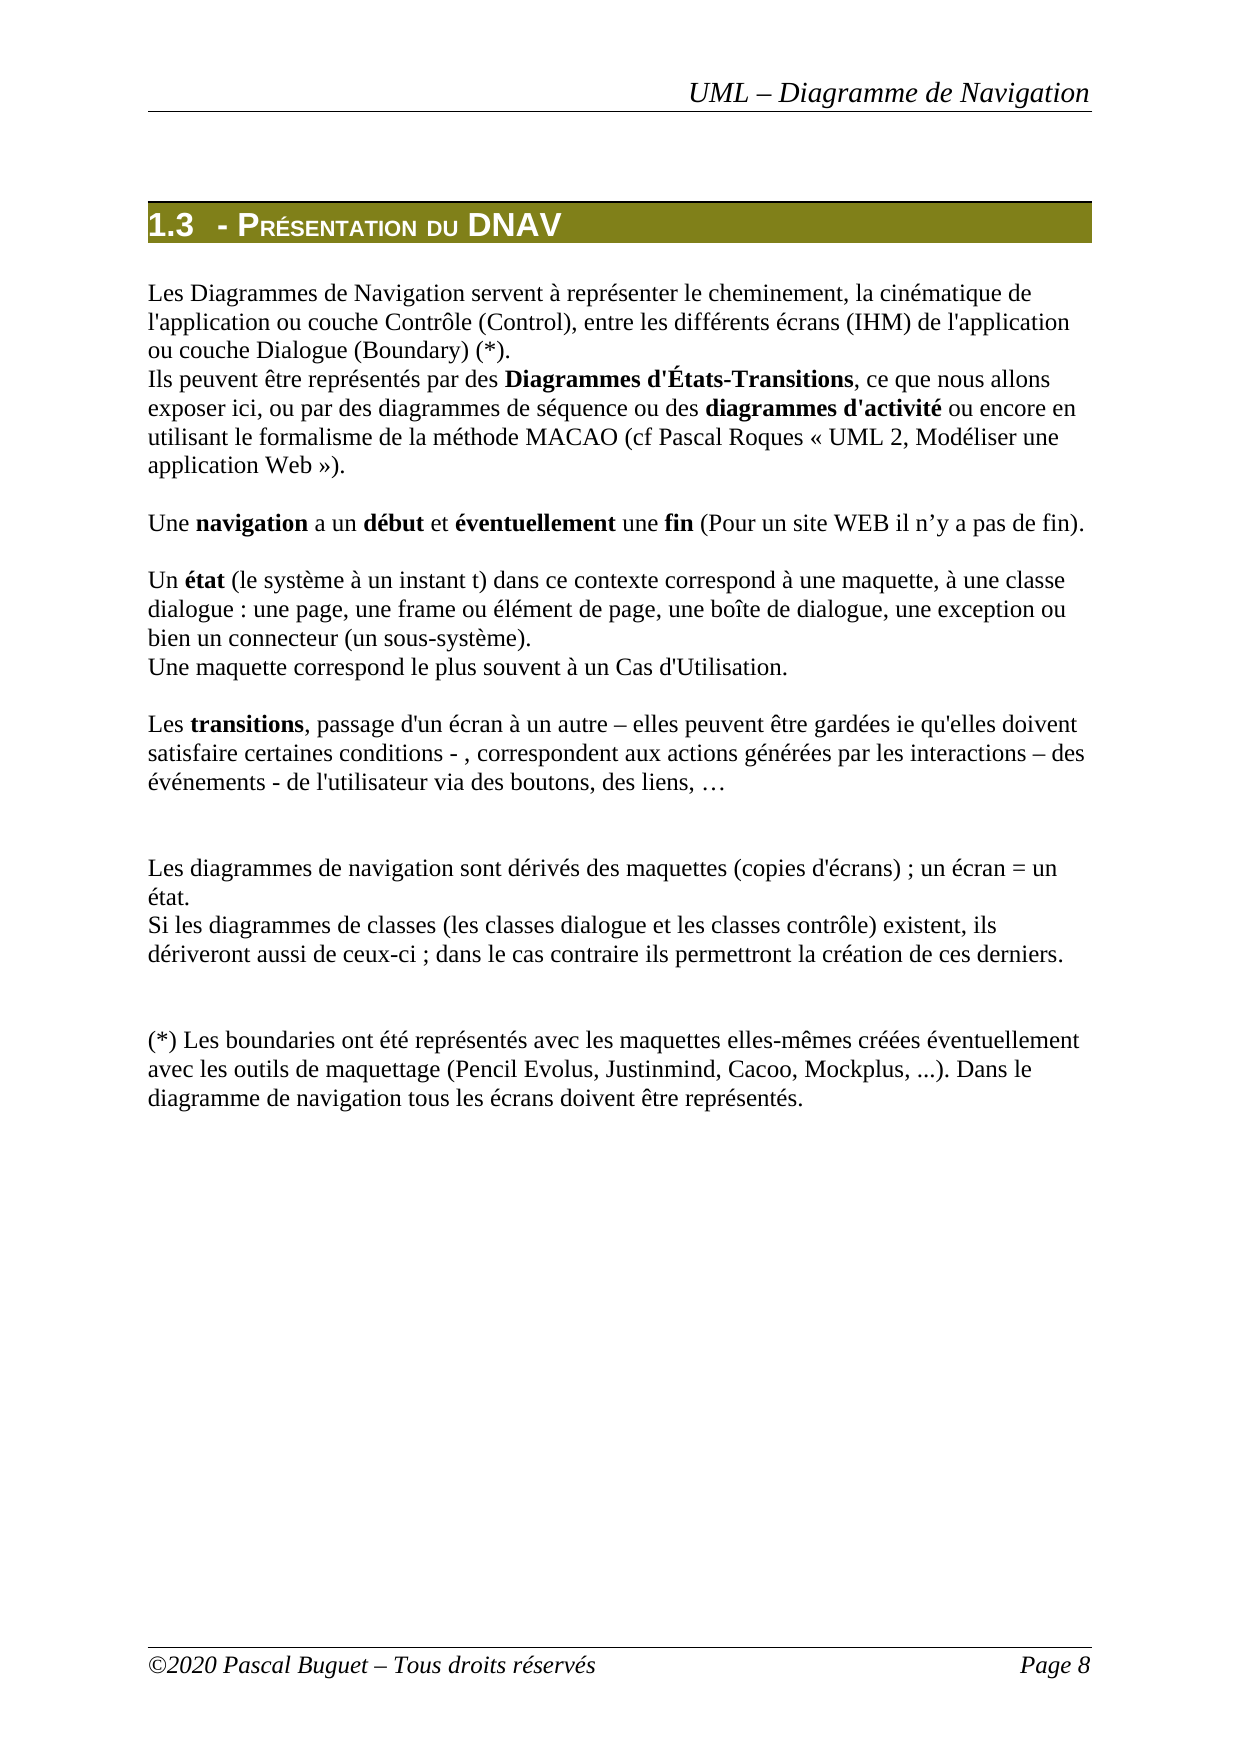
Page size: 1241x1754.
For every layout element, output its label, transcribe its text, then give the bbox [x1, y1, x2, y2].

text Une navigation a un début et éventuellement une fin (Pour un site WEB il n’y a pas de fin). [148, 508, 1092, 537]
text Les Diagrammes de Navigation servent à représenter le cheminement, la cinématique de l'application ou couche Contrôle (Control), entre les différents écrans (IHM) de l'application ou couche Dialogue (Boundary) (*). [148, 278, 1092, 364]
text (*) Les boundaries ont été représentés avec les maquettes elles-mêmes créées éventuellement avec les outils de maquettage (Pencil Evolus, Justinmind, Cacoo, Mockplus, ...). Dans le diagramme de navigation tous les écrans doivent être représentés. [148, 1026, 1092, 1112]
subtitle - Présentation du DNAV [148, 203, 1092, 243]
text Un état (le système à un instant t) dans ce contexte correspond à une maquette, à une classe dialogue : une page, une frame ou élément de page, une boîte de dialogue, une exception ou bien un connecteur (un sous-système). [148, 566, 1092, 652]
text Les transitions, passage d'un écran à un autre – elles peuvent être gardées ie qu'elles doivent satisfaire certaines conditions - , correspondent aux actions générées par les interactions – des événements - de l'utilisateur via des boutons, des liens, … [148, 709, 1092, 796]
text Si les diagrammes de classes (les classes dialogue et les classes contrôle) existent, ils dériveront aussi de ceux-ci ; dans le cas contraire ils permettront la création de ces derniers. [148, 911, 1092, 968]
text Ils peuvent être représentés par des Diagrammes d'États-Transitions, ce que nous allons exposer ici, ou par des diagrammes de séquence ou des diagrammes d'activité ou encore en utilisant le formalisme de la méthode MACAO (cf Pascal Roques « UML 2, Modéliser une application Web »). [148, 364, 1092, 479]
text Les diagrammes de navigation sont dérivés des maquettes (copies d'écrans) ; un écran = un état. [148, 853, 1092, 911]
text Une maquette correspond le plus souvent à un Cas d'Utilisation. [148, 652, 1092, 681]
